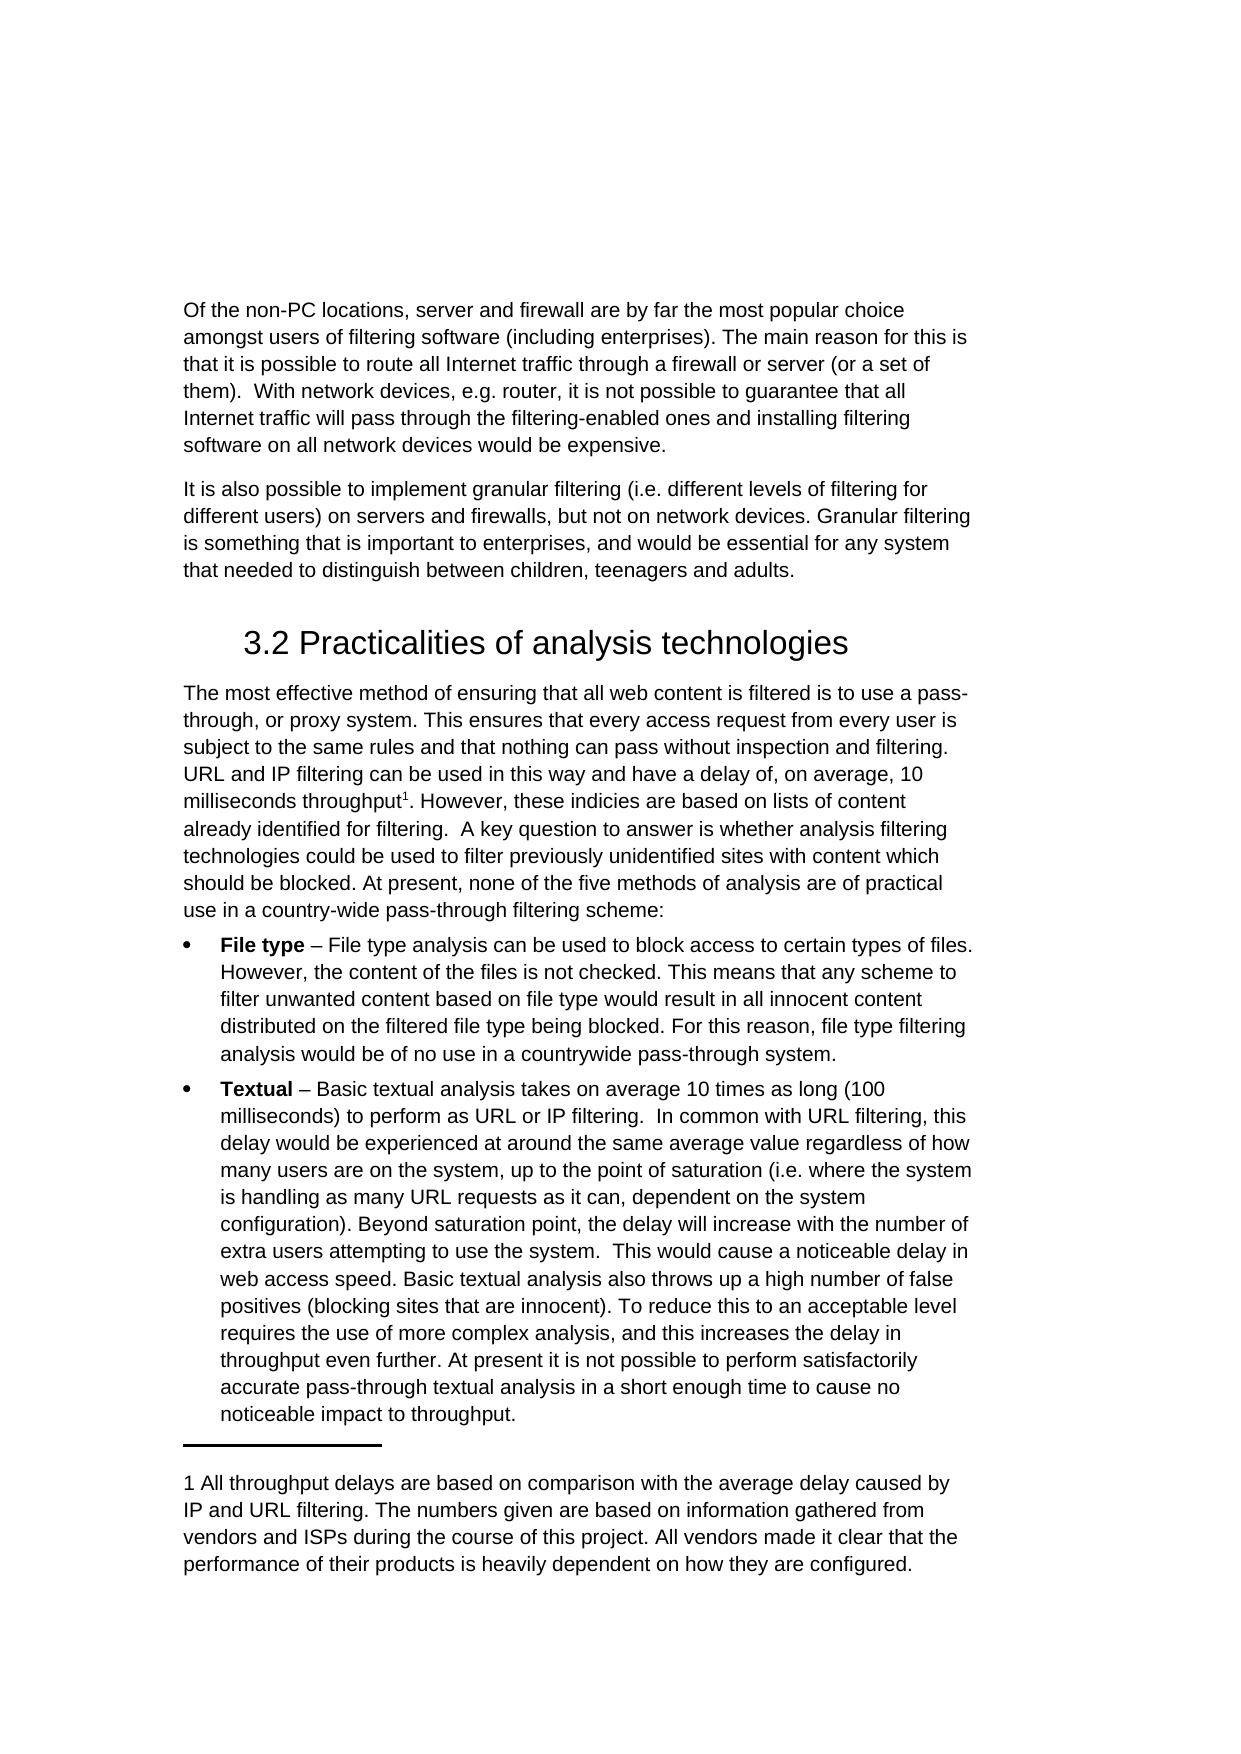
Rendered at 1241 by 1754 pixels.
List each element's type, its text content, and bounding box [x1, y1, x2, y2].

subtitle 3.2 Practicalities of analysis technologies [183, 625, 975, 662]
text All throughput delays are based on comparison with the average delay caused by IP and URL filtering. The numbers given are based on information gathered from vendors and ISPs during the course of this project. All vendors made it clear that the performance of their products is heavily dependent on how they are configured. [183, 1468, 975, 1577]
list Textual – Basic textual analysis takes on average 10 times as long (100 milliseconds) to perform as URL or IP filtering. In common with URL filtering, this delay would be experienced at around the same average value regardless of how many users are on the system, up to the point of saturation (i.e. where the system is handling as many URL requests as it can, dependent on the system configuration). Beyond saturation point, the delay will increase with the number of extra users attempting to use the system. This would cause a noticeable delay in web access speed. Basic textual analysis also throws up a high number of false positives (blocking sites that are innocent). To reduce this to an acceptable level requires the use of more complex analysis, and this increases the delay in throughput even further. At present it is not possible to perform satisfactorily accurate pass-through textual analysis in a short enough time to cause no noticeable impact to throughput. [183, 1075, 975, 1427]
list File type – File type analysis can be used to block access to certain types of files. However, the content of the files is not checked. This means that any scheme to filter unwanted content based on file type would result in all innocent content distributed on the filtered file type being blocked. For this reason, file type filtering analysis would be of no use in a countrywide pass-through system. [183, 931, 975, 1066]
text Of the non-PC locations, server and firewall are by far the most popular choice amongst users of filtering software (including enterprises). The main reason for this is that it is possible to route all Internet traffic through a firewall or server (or a set of them). With network devices, e.g. router, it is not possible to guarantee that all Internet traffic will pass through the filtering-enabled ones and installing filtering software on all network devices would be expensive. [183, 296, 975, 458]
text The most effective method of ensuring that all web content is filtered is to use a pass-through, or proxy system. This ensures that every access request from every user is subject to the same rules and that nothing can pass without inspection and filtering. URL and IP filtering can be used in this way and have a delay of, on average, 10 milliseconds throughput. However, these indicies are based on lists of content already identified for filtering. A key question to answer is whether analysis filtering technologies could be used to filter previously unidentified sites with content which should be blocked. At present, none of the five methods of analysis are of practical use in a country-wide pass-through filtering scheme: [183, 679, 975, 923]
text It is also possible to implement granular filtering (i.e. different levels of filtering for different users) on servers and firewalls, but not on network devices. Granular filtering is something that is important to enterprises, and would be essential for any system that needed to distinguish between children, teenagers and adults. [183, 475, 975, 583]
